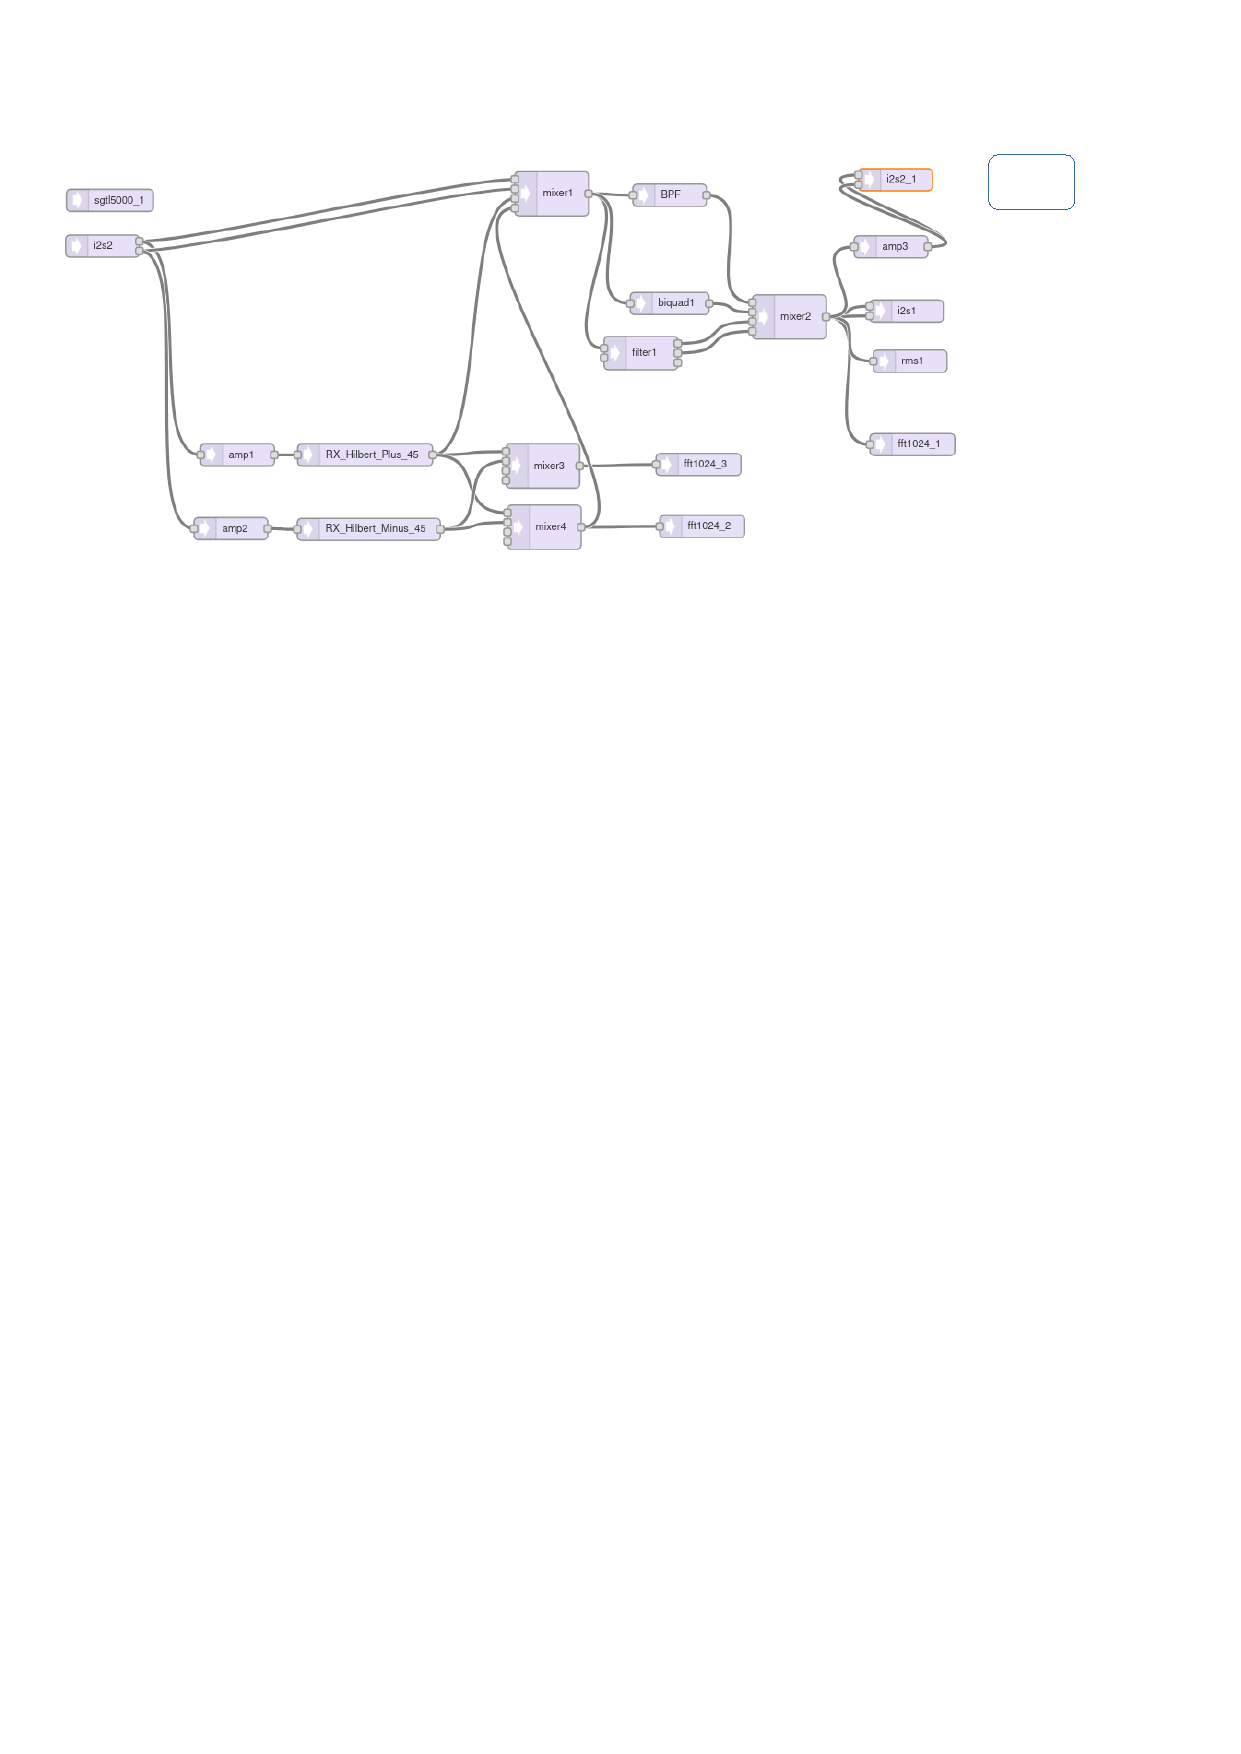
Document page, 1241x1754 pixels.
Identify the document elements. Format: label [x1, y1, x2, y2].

picture [46, 88, 1169, 597]
